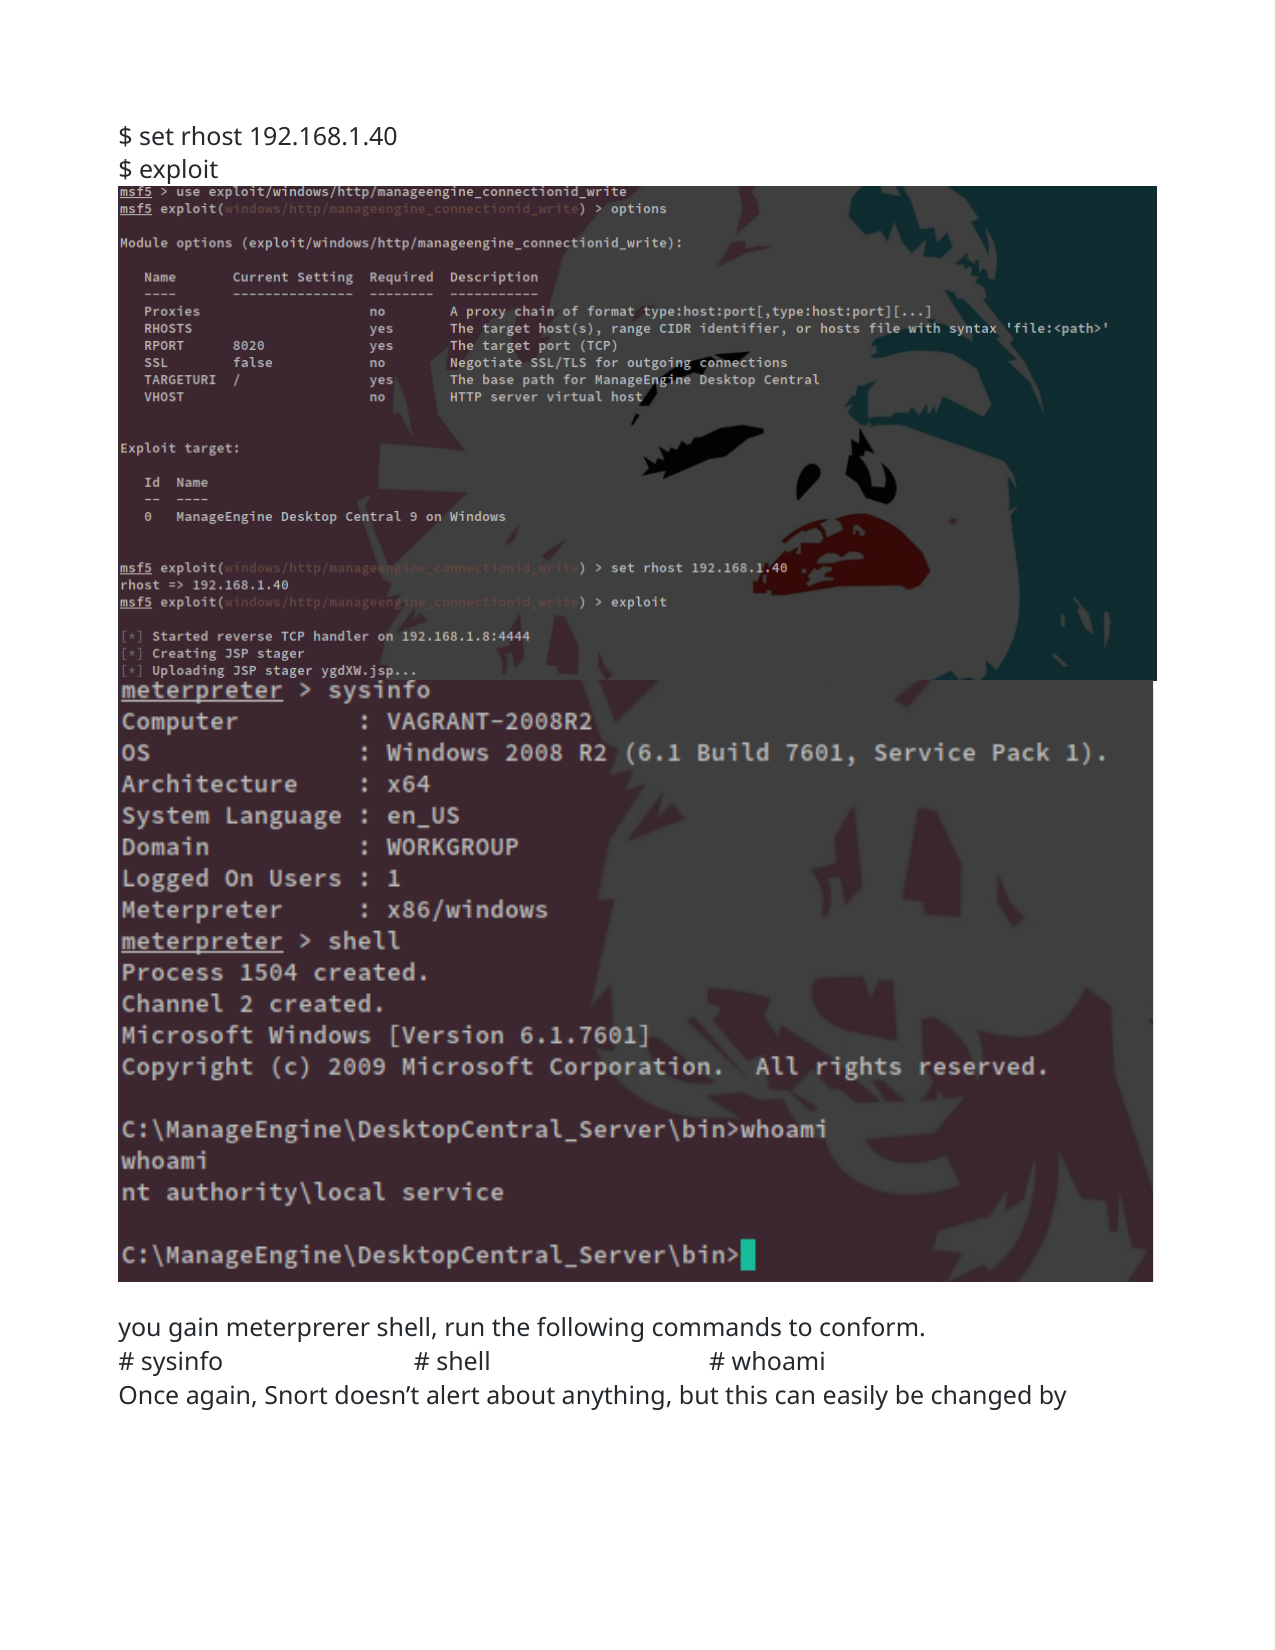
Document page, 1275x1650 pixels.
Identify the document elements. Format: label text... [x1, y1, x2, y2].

text $ set rhost 192.168.1.40 [118, 118, 1157, 152]
text $ exploit [118, 152, 1157, 186]
text Once again, Snort doesn’t alert about anything, but this can easily be changed by [118, 1378, 1157, 1412]
picture [118, 186, 1157, 1282]
text # sysinfo # shell # whoami [118, 1344, 1157, 1378]
text you gain meterprerer shell, run the following commands to conform. [118, 1309, 1157, 1344]
